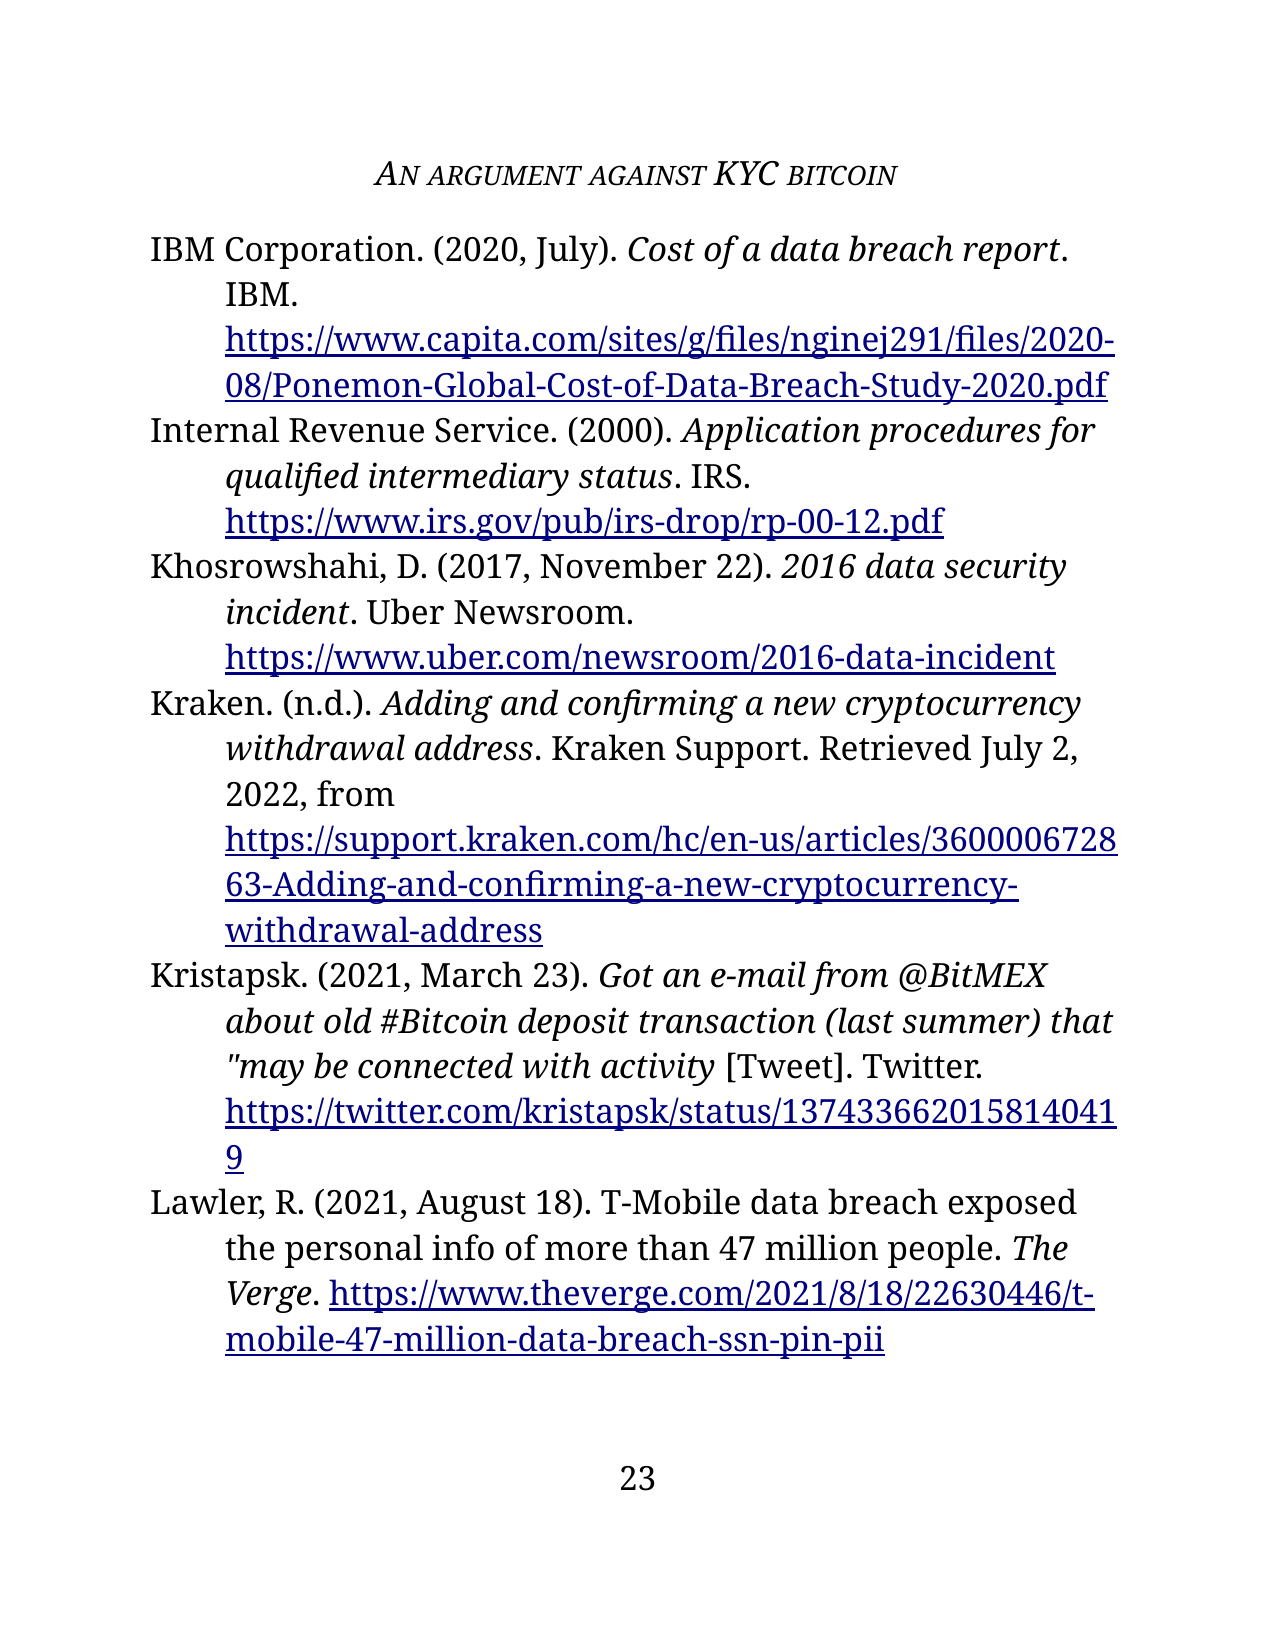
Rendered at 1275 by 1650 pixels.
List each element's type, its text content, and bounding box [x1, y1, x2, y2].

text IBM Corporation. (2020, July). Cost of a data breach report. IBM. https://www.capita.com/sites/g/files/nginej291/files/2020-08/Ponemon-Global-Cost-of-Data-Breach-Study-2020.pdf [150, 225, 1125, 407]
text Lawler, R. (2021, August 18). T-Mobile data breach exposed the personal info of more than 47 million people. The Verge. https://www.theverge.com/2021/8/18/22630446/t-mobile-47-million-data-breach-ssn-pin-pii [150, 1179, 1125, 1361]
text Internal Revenue Service. (2000). Application procedures for qualified intermediary status. IRS. https://www.irs.gov/pub/irs-drop/rp-00-12.pdf [150, 407, 1125, 543]
text Kristapsk. (2021, March 23). Got an e-mail from @BitMEX about old #Bitcoin deposit transaction (last summer) that "may be connected with activity [Tweet]. Twitter. https://twitter.com/kristapsk/status/1374336620158140419 [150, 952, 1125, 1179]
text Kraken. (n.d.). Adding and confirming a new cryptocurrency withdrawal address. Kraken Support. Retrieved July 2, 2022, from https://support.kraken.com/hc/en-us/articles/360000672863-Adding-and-confirming-a-new-cryptocurrency-withdrawal-address [150, 679, 1125, 952]
text Khosrowshahi, D. (2017, November 22). 2016 data security incident. Uber Newsroom. https://www.uber.com/newsroom/2016-data-incident [150, 543, 1125, 679]
